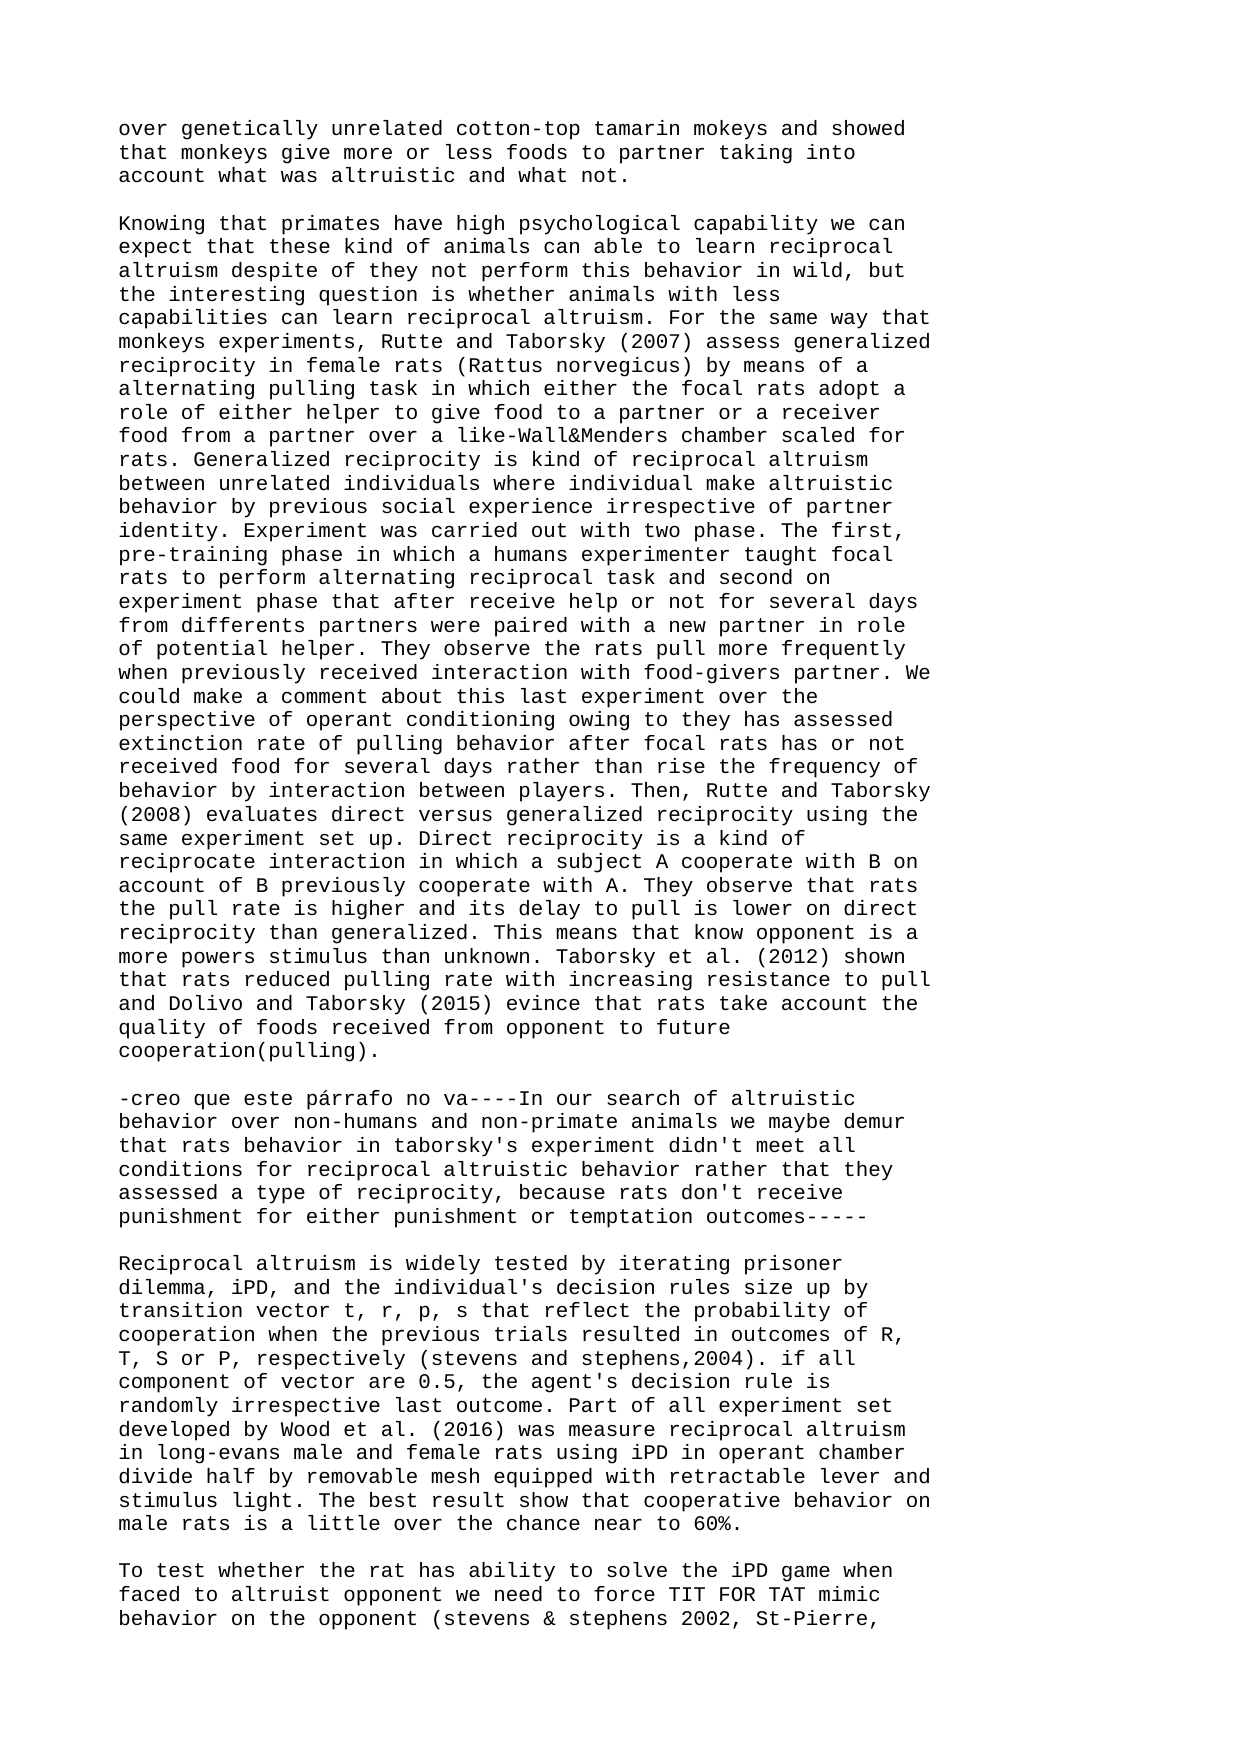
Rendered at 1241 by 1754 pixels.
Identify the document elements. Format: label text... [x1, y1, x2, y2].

text behavior by previous social experience irrespective of partner [118, 496, 1122, 520]
text reciprocity in female rats (Rattus norvegicus) by means of a [118, 354, 1122, 378]
text stimulus light. The best result show that cooperative behavior on [118, 1489, 1122, 1513]
text faced to altruist opponent we need to force TIT FOR TAT mimic [118, 1584, 1122, 1608]
text alternating pulling task in which either the focal rats adopt a [118, 378, 1122, 402]
text could make a comment about this last experiment over the [118, 686, 1122, 709]
text developed by Wood et al. (2016) was measure reciprocal altruism [118, 1419, 1122, 1442]
text transition vector t, r, p, s that reflect the probability of [118, 1300, 1122, 1324]
text (2008) evaluates direct versus generalized reciprocity using the [118, 804, 1122, 827]
text pre-training phase in which a humans experimenter taught focal [118, 544, 1122, 567]
text component of vector are 0.5, the agent's decision rule is [118, 1371, 1122, 1395]
text rats to perform alternating reciprocal task and second on [118, 567, 1122, 591]
text that rats behavior in taborsky's experiment didn't meet all [118, 1135, 1122, 1158]
text altruism despite of they not perform this behavior in wild, but [118, 260, 1122, 284]
text To test whether the rat has ability to solve the iPD game when [118, 1561, 1122, 1584]
text that rats reduced pulling rate with increasing resistance to pull [118, 969, 1122, 993]
text -creo que este párrafo no va----In our search of altruistic [118, 1088, 1122, 1111]
text received food for several days rather than rise the frequency of [118, 757, 1122, 780]
text rats. Generalized reciprocity is kind of reciprocal altruism [118, 449, 1122, 473]
text identity. Experiment was carried out with two phase. The first, [118, 520, 1122, 544]
text quality of foods received from opponent to future [118, 1017, 1122, 1040]
text divide half by removable mesh equipped with retractable lever and [118, 1466, 1122, 1489]
text over genetically unrelated cotton-top tamarin mokeys and showed [118, 118, 1122, 142]
text role of either helper to give food to a partner or a receiver [118, 402, 1122, 426]
text more powers stimulus than unknown. Taborsky et al. (2012) shown [118, 946, 1122, 969]
text that monkeys give more or less foods to partner taking into [118, 142, 1122, 165]
text experiment phase that after receive help or not for several days [118, 591, 1122, 615]
text reciprocate interaction in which a subject A cooperate with B on [118, 851, 1122, 875]
text cooperation when the previous trials resulted in outcomes of R, [118, 1324, 1122, 1348]
text account what was altruistic and what not. [118, 165, 1122, 189]
text the interesting question is whether animals with less [118, 284, 1122, 307]
text randomly irrespective last outcome. Part of all experiment set [118, 1395, 1122, 1419]
text dilemma, iPD, and the individual's decision rules size up by [118, 1277, 1122, 1300]
text conditions for reciprocal altruistic behavior rather that they [118, 1158, 1122, 1182]
text reciprocity than generalized. This means that know opponent is a [118, 922, 1122, 946]
text Knowing that primates have high psychological capability we can [118, 213, 1122, 236]
text same experiment set up. Direct reciprocity is a kind of [118, 827, 1122, 851]
text extinction rate of pulling behavior after focal rats has or not [118, 733, 1122, 757]
text assessed a type of reciprocity, because rats don't receive [118, 1182, 1122, 1206]
text when previously received interaction with food-givers partner. We [118, 662, 1122, 686]
text male rats is a little over the chance near to 60%. [118, 1513, 1122, 1537]
text expect that these kind of animals can able to learn reciprocal [118, 236, 1122, 260]
text behavior by interaction between players. Then, Rutte and Taborsky [118, 780, 1122, 804]
text behavior over non-humans and non-primate animals we maybe demur [118, 1111, 1122, 1135]
text punishment for either punishment or temptation outcomes----- [118, 1206, 1122, 1229]
text of potential helper. They observe the rats pull more frequently [118, 638, 1122, 662]
text behavior on the opponent (stevens & stephens 2002, St-Pierre, [118, 1608, 1122, 1631]
text capabilities can learn reciprocal altruism. For the same way that [118, 307, 1122, 331]
text cooperation(pulling). [118, 1040, 1122, 1064]
text between unrelated individuals where individual make altruistic [118, 473, 1122, 496]
text T, S or P, respectively (stevens and stephens,2004). if all [118, 1348, 1122, 1371]
text the pull rate is higher and its delay to pull is lower on direct [118, 898, 1122, 922]
text monkeys experiments, Rutte and Taborsky (2007) assess generalized [118, 331, 1122, 354]
text Reciprocal altruism is widely tested by iterating prisoner [118, 1253, 1122, 1277]
text from differents partners were paired with a new partner in role [118, 615, 1122, 638]
text and Dolivo and Taborsky (2015) evince that rats take account the [118, 993, 1122, 1017]
text food from a partner over a like-Wall&Menders chamber scaled for [118, 426, 1122, 449]
text in long-evans male and female rats using iPD in operant chamber [118, 1442, 1122, 1466]
text perspective of operant conditioning owing to they has assessed [118, 709, 1122, 733]
text account of B previously cooperate with A. They observe that rats [118, 875, 1122, 898]
